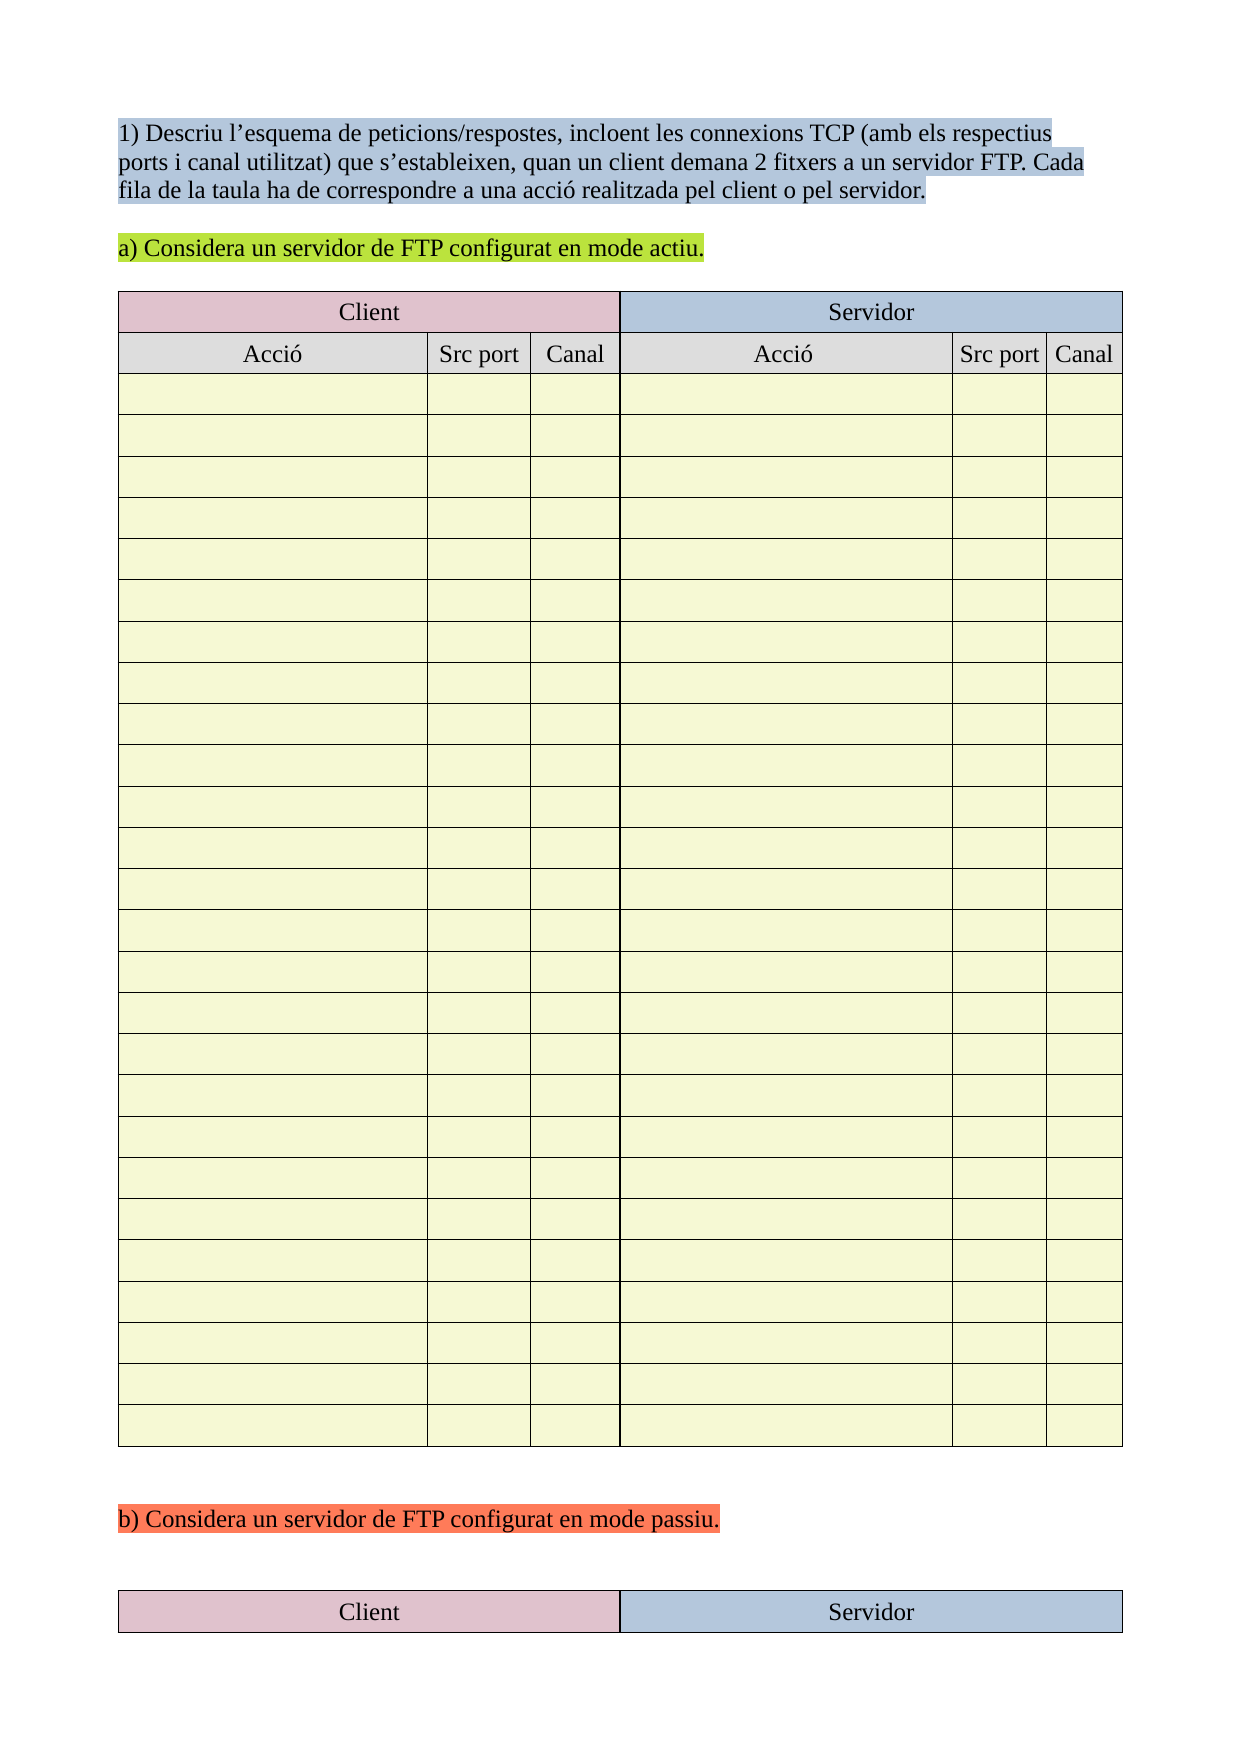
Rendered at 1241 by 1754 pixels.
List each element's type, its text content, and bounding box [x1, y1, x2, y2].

table_cell [953, 1075, 1046, 1116]
table_cell [953, 1117, 1046, 1157]
table_cell [428, 1158, 530, 1198]
table_cell [119, 1199, 427, 1239]
table_cell [953, 539, 1046, 579]
table_cell [119, 498, 427, 538]
table_cell [119, 457, 427, 497]
table_cell [1047, 539, 1122, 579]
table_cell [119, 1405, 427, 1446]
table_cell [1047, 787, 1122, 827]
table_cell [1047, 1364, 1122, 1404]
table_cell [428, 1075, 530, 1116]
table_cell [953, 1405, 1046, 1446]
table_cell [1047, 1240, 1122, 1281]
table_cell [953, 1158, 1046, 1198]
table_cell [531, 539, 619, 579]
table_cell [1047, 1158, 1122, 1198]
table_cell Acció [119, 333, 427, 373]
table_cell [953, 1282, 1046, 1322]
table_cell [119, 910, 427, 951]
table_cell [119, 622, 427, 662]
table_cell [621, 1117, 952, 1157]
table_cell [428, 993, 530, 1033]
table_cell [428, 1117, 530, 1157]
table_cell [621, 498, 952, 538]
table_cell [531, 1158, 619, 1198]
table_cell [531, 1117, 619, 1157]
table_cell [1047, 910, 1122, 951]
text fila de la taula ha de correspondre a una acció realitzada pel client o pel servidor. [118, 176, 1122, 204]
table_cell [621, 1405, 952, 1446]
table_cell Canal [531, 333, 619, 373]
table_cell [953, 1323, 1046, 1363]
table_cell [428, 828, 530, 868]
table_cell [953, 1364, 1046, 1404]
table_cell [621, 622, 952, 662]
table_cell [531, 415, 619, 456]
table_cell [531, 622, 619, 662]
table_cell [531, 1199, 619, 1239]
table_cell [428, 910, 530, 951]
table_cell [621, 1034, 952, 1074]
table_cell [621, 828, 952, 868]
table_cell [953, 952, 1046, 992]
table_cell [953, 622, 1046, 662]
table_cell Src port [428, 333, 530, 373]
table_cell Src port [953, 333, 1046, 373]
table_cell [621, 1240, 952, 1281]
table_cell Canal [1047, 333, 1122, 373]
table_cell [428, 1405, 530, 1446]
table_cell [953, 787, 1046, 827]
table_cell [1047, 952, 1122, 992]
table_cell [531, 498, 619, 538]
table_cell [621, 1075, 952, 1116]
table_cell [119, 828, 427, 868]
table_cell [1047, 1282, 1122, 1322]
table_cell [531, 1323, 619, 1363]
table_cell [621, 1323, 952, 1363]
table_cell [428, 498, 530, 538]
table_cell [953, 745, 1046, 786]
table_cell [119, 704, 427, 744]
table_cell [531, 1075, 619, 1116]
table_cell [953, 498, 1046, 538]
table_cell [119, 374, 427, 414]
table_cell [1047, 1323, 1122, 1363]
table_cell [531, 869, 619, 909]
table_cell [621, 1282, 952, 1322]
table_cell [1047, 1034, 1122, 1074]
table_cell [428, 374, 530, 414]
table_cell [621, 415, 952, 456]
table_cell [531, 952, 619, 992]
table_cell [953, 1199, 1046, 1239]
table_cell [428, 745, 530, 786]
table_cell [621, 993, 952, 1033]
table_cell [1047, 704, 1122, 744]
table_cell [428, 663, 530, 703]
table_cell [953, 374, 1046, 414]
table_cell [119, 539, 427, 579]
table_cell [953, 1240, 1046, 1281]
table_cell [953, 1034, 1046, 1074]
table_cell [953, 704, 1046, 744]
table_cell [531, 993, 619, 1033]
table_cell [953, 415, 1046, 456]
table_header Servidor [621, 1591, 1122, 1632]
table_cell [531, 787, 619, 827]
table_cell [428, 1364, 530, 1404]
table_cell [1047, 993, 1122, 1033]
table_cell [1047, 498, 1122, 538]
table_cell [119, 1282, 427, 1322]
table_cell [621, 745, 952, 786]
table_cell [621, 663, 952, 703]
table_cell [1047, 1199, 1122, 1239]
table_cell [953, 869, 1046, 909]
table_cell [953, 993, 1046, 1033]
table_cell [428, 869, 530, 909]
table_cell [531, 910, 619, 951]
table_cell [531, 745, 619, 786]
table_cell [119, 1075, 427, 1116]
table_cell [1047, 374, 1122, 414]
table_header Servidor [621, 292, 1122, 332]
table_cell [621, 787, 952, 827]
table_cell [119, 663, 427, 703]
table_cell [119, 993, 427, 1033]
table_cell [428, 457, 530, 497]
table_header Client [119, 292, 619, 332]
table_cell [428, 1240, 530, 1281]
table_cell [953, 580, 1046, 621]
text ports i canal utilitzat) que s’estableixen, quan un client demana 2 fitxers a un servidor FTP. Cada [118, 147, 1122, 176]
table_cell [621, 539, 952, 579]
table_cell [119, 1364, 427, 1404]
table_cell [531, 1240, 619, 1281]
table_cell [621, 910, 952, 951]
table_cell [621, 704, 952, 744]
table_cell [119, 1158, 427, 1198]
table_cell [428, 622, 530, 662]
table_cell [531, 704, 619, 744]
table_cell [428, 1282, 530, 1322]
table_cell [1047, 1075, 1122, 1116]
table_cell [1047, 415, 1122, 456]
table_cell [531, 1364, 619, 1404]
table_cell [119, 580, 427, 621]
table_cell [428, 787, 530, 827]
table_cell [428, 1034, 530, 1074]
table_cell [119, 745, 427, 786]
table_cell [428, 704, 530, 744]
table_cell [1047, 828, 1122, 868]
table_cell [531, 457, 619, 497]
table_cell [119, 787, 427, 827]
table_cell [621, 1158, 952, 1198]
table_cell [119, 1034, 427, 1074]
table_cell [1047, 663, 1122, 703]
table_cell [428, 539, 530, 579]
table_cell [1047, 745, 1122, 786]
table_cell Acció [621, 333, 952, 373]
table_cell [621, 374, 952, 414]
table_cell [621, 580, 952, 621]
table_cell [953, 457, 1046, 497]
table_cell [531, 1282, 619, 1322]
table_cell [531, 374, 619, 414]
table_cell [531, 1405, 619, 1446]
table_cell [621, 457, 952, 497]
table_cell [953, 828, 1046, 868]
table_cell [428, 1199, 530, 1239]
table_cell [531, 1034, 619, 1074]
table_cell [119, 869, 427, 909]
table_cell [428, 1323, 530, 1363]
table_cell [621, 869, 952, 909]
table_cell [1047, 1405, 1122, 1446]
table_header Client [119, 1591, 619, 1632]
table_cell [119, 1117, 427, 1157]
table_cell [1047, 457, 1122, 497]
table_cell [953, 910, 1046, 951]
table_cell [1047, 1117, 1122, 1157]
table_cell [428, 580, 530, 621]
table_cell [621, 1199, 952, 1239]
text b) Considera un servidor de FTP configurat en mode passiu. [118, 1504, 1122, 1533]
table_cell [119, 1323, 427, 1363]
text 1) Descriu l’esquema de peticions/respostes, incloent les connexions TCP (amb els respectius [118, 118, 1122, 147]
table_cell [621, 1364, 952, 1404]
table_cell [953, 663, 1046, 703]
table_cell [119, 952, 427, 992]
table_cell [1047, 580, 1122, 621]
table_cell [531, 580, 619, 621]
table_cell [531, 663, 619, 703]
table_cell [531, 828, 619, 868]
table_cell [119, 415, 427, 456]
table_cell [1047, 869, 1122, 909]
text a) Considera un servidor de FTP configurat en mode actiu. [118, 233, 1122, 262]
table_cell [428, 952, 530, 992]
table_cell [1047, 622, 1122, 662]
table_cell [621, 952, 952, 992]
table_cell [428, 415, 530, 456]
table_cell [119, 1240, 427, 1281]
